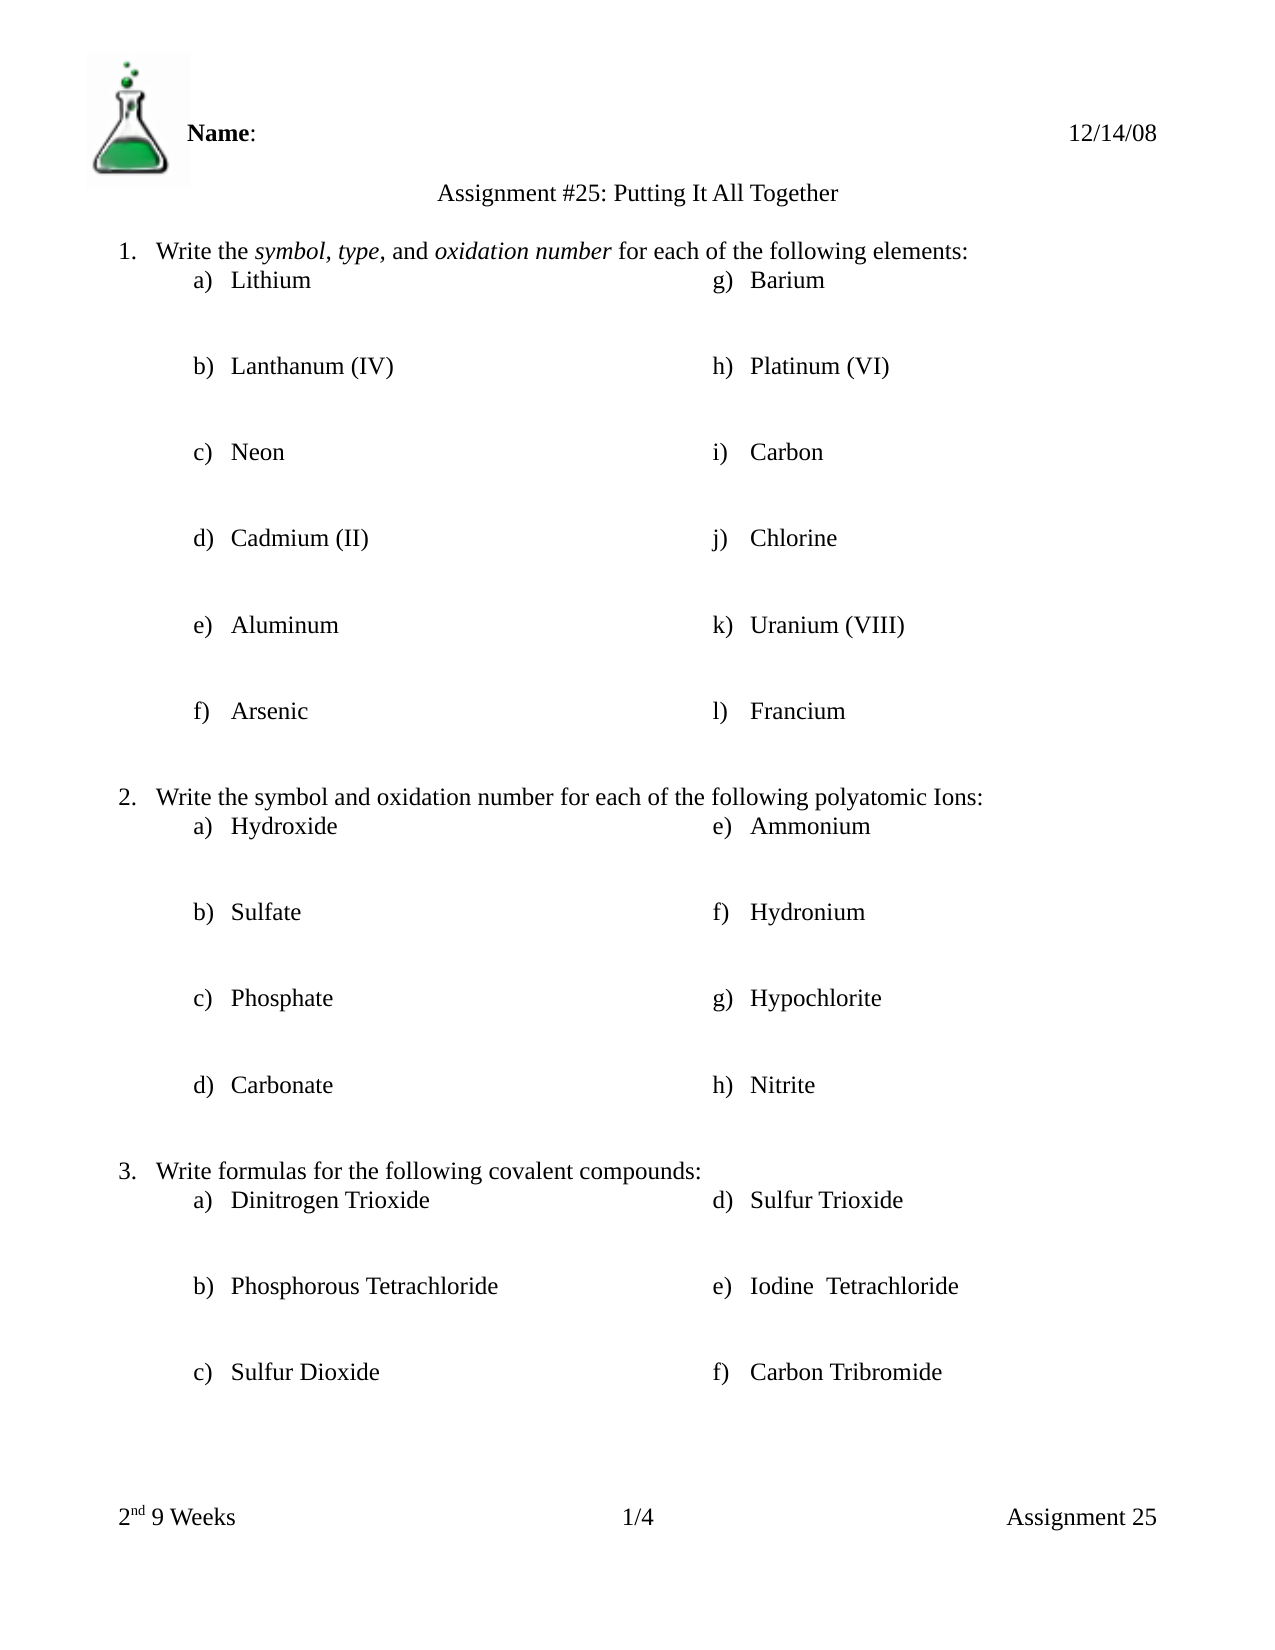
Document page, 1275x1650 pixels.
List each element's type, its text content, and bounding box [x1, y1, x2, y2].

list Lanthanum (IV) [193, 351, 637, 380]
list Carbon [712, 437, 1157, 466]
list Write formulas for the following covalent compounds: [118, 1156, 1157, 1185]
list Carbon Tribromide [712, 1357, 1157, 1386]
list Phosphorous Tetrachloride [193, 1271, 637, 1300]
list Hypochlorite [712, 983, 1157, 1012]
list Cadmium (II) [193, 523, 637, 552]
list Hydronium [712, 897, 1157, 926]
list Phosphate [193, 983, 637, 1012]
list Write the symbol and oxidation number for each of the following polyatomic Ions: [118, 782, 1157, 811]
list Hydroxide [193, 811, 637, 840]
list Sulfate [193, 897, 637, 926]
list Barium [712, 265, 1157, 293]
list Uranium (VIII) [712, 610, 1157, 638]
list Arsenic [193, 696, 637, 725]
list Aluminum [193, 610, 637, 638]
picture [86, 53, 192, 189]
list Ammonium [712, 811, 1157, 840]
list Neon [193, 437, 637, 466]
list Platinum (VI) [712, 351, 1157, 380]
list Carbonate [193, 1070, 637, 1098]
list Nitrite [712, 1070, 1157, 1098]
text Assignment #25: Putting It All Together [118, 178, 1157, 207]
list Lithium [193, 265, 637, 293]
list Chlorine [712, 523, 1157, 552]
list Dinitrogen Trioxide [193, 1185, 637, 1213]
list Francium [712, 696, 1157, 725]
list Iodine Tetrachloride [712, 1271, 1157, 1300]
list Sulfur Trioxide [712, 1185, 1157, 1213]
list Write the symbol, type, and oxidation number for each of the following elements: [118, 236, 1157, 265]
list Sulfur Dioxide [193, 1357, 637, 1386]
